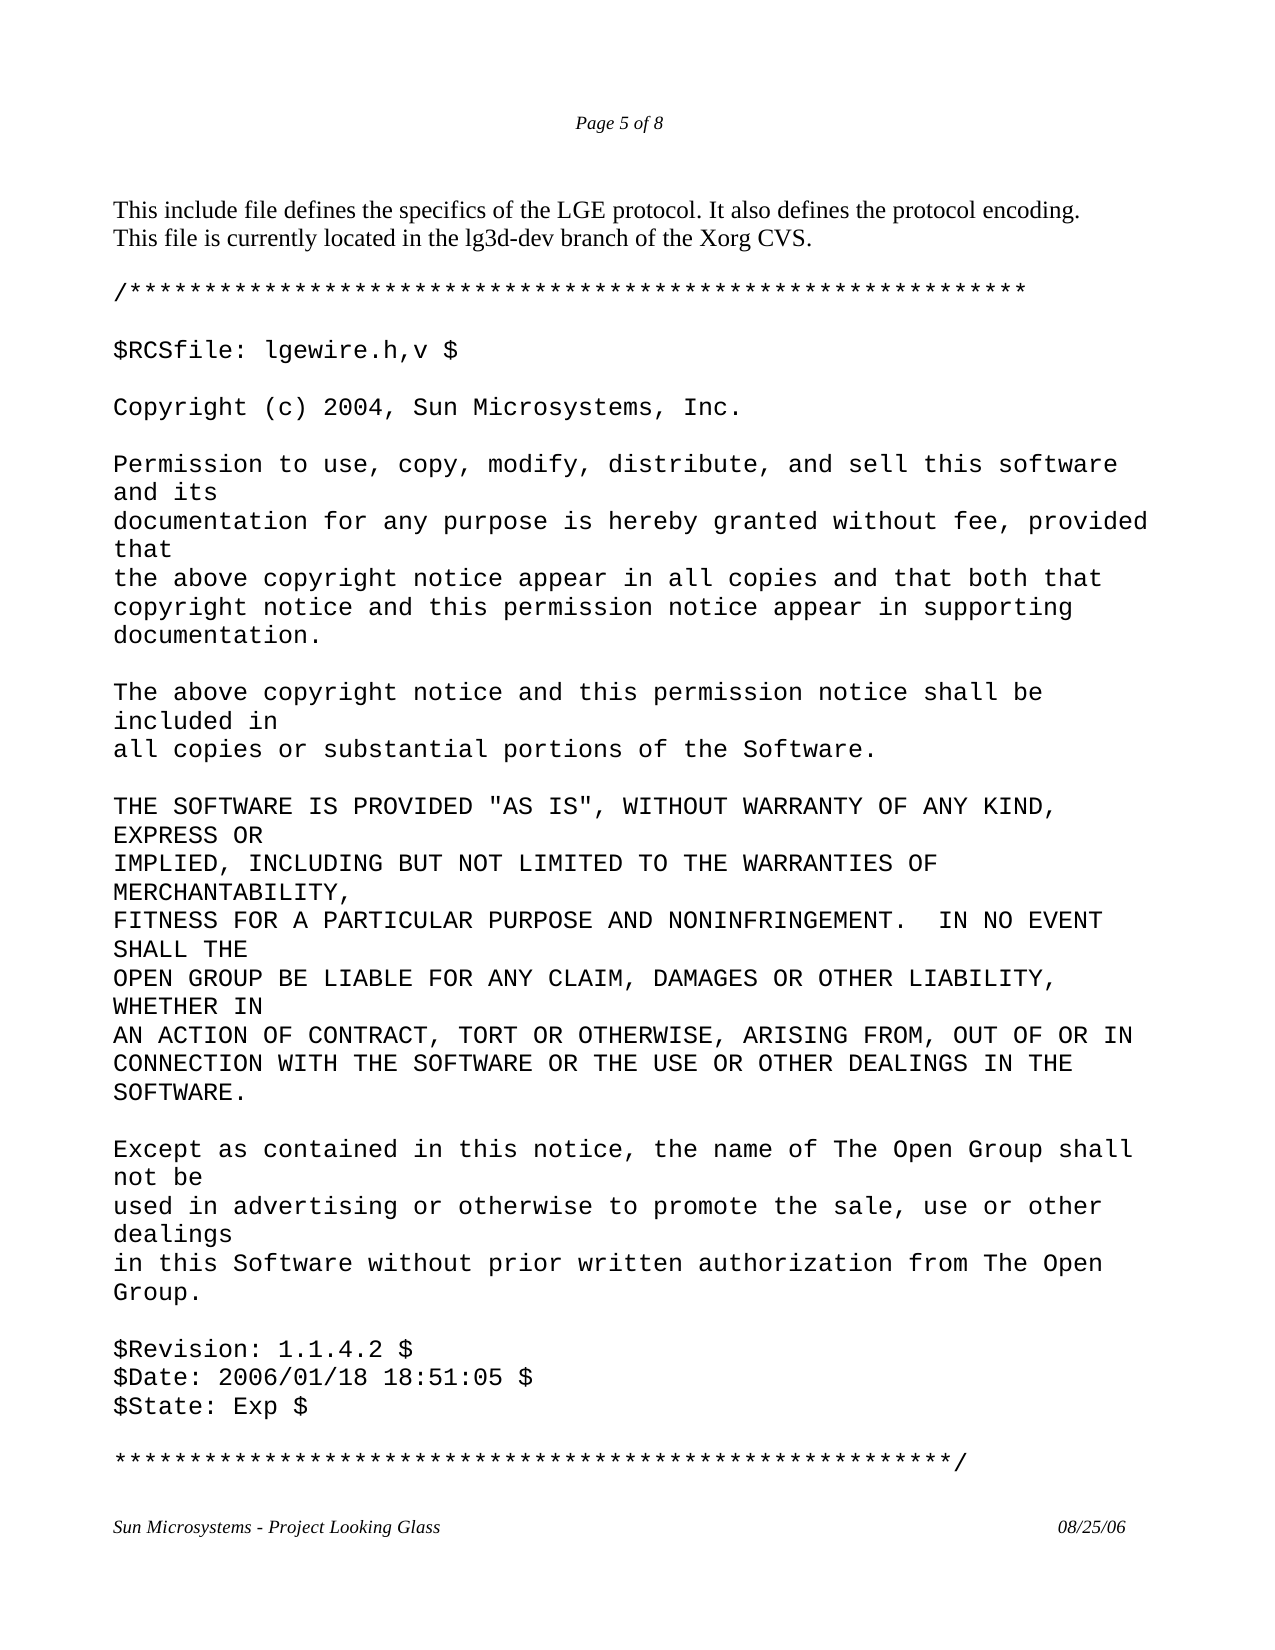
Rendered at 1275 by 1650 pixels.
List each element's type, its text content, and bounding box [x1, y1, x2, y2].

text This include file defines the specifics of the LGE protocol. It also defines the protocol encoding. [113, 196, 1162, 224]
text This file is currently located in the lg3d-dev branch of the Xorg CVS. [113, 224, 1162, 252]
text $Revision: 1.1.4.2 $ [113, 1336, 1162, 1364]
text documentation for any purpose is hereby granted without fee, provided that [113, 508, 1162, 565]
text $State: Exp $ [113, 1393, 1162, 1422]
text $RCSfile: lgewire.h,v $ [113, 337, 1162, 366]
text documentation. [113, 622, 1162, 651]
text $Date: 2006/01/18 18:51:05 $ [113, 1364, 1162, 1393]
text THE SOFTWARE IS PROVIDED "AS IS", WITHOUT WARRANTY OF ANY KIND, EXPRESS OR [113, 794, 1162, 851]
text used in advertising or otherwise to promote the sale, use or other dealings [113, 1193, 1162, 1250]
text ********************************************************/ [113, 1450, 1162, 1479]
text in this Software without prior written authorization from The Open Group. [113, 1250, 1162, 1307]
text copyright notice and this permission notice appear in supporting [113, 594, 1162, 622]
text /************************************************************ [113, 280, 1162, 308]
text IMPLIED, INCLUDING BUT NOT LIMITED TO THE WARRANTIES OF MERCHANTABILITY, [113, 851, 1162, 908]
text CONNECTION WITH THE SOFTWARE OR THE USE OR OTHER DEALINGS IN THE SOFTWARE. [113, 1051, 1162, 1108]
text Copyright (c) 2004, Sun Microsystems, Inc. [113, 394, 1162, 423]
text Permission to use, copy, modify, distribute, and sell this software and its [113, 451, 1162, 508]
text OPEN GROUP BE LIABLE FOR ANY CLAIM, DAMAGES OR OTHER LIABILITY, WHETHER IN [113, 965, 1162, 1022]
text the above copyright notice appear in all copies and that both that [113, 565, 1162, 594]
text FITNESS FOR A PARTICULAR PURPOSE AND NONINFRINGEMENT. IN NO EVENT SHALL THE [113, 908, 1162, 965]
text Except as contained in this notice, the name of The Open Group shall not be [113, 1136, 1162, 1193]
text The above copyright notice and this permission notice shall be included in [113, 679, 1162, 737]
text AN ACTION OF CONTRACT, TORT OR OTHERWISE, ARISING FROM, OUT OF OR IN [113, 1022, 1162, 1051]
text all copies or substantial portions of the Software. [113, 737, 1162, 765]
